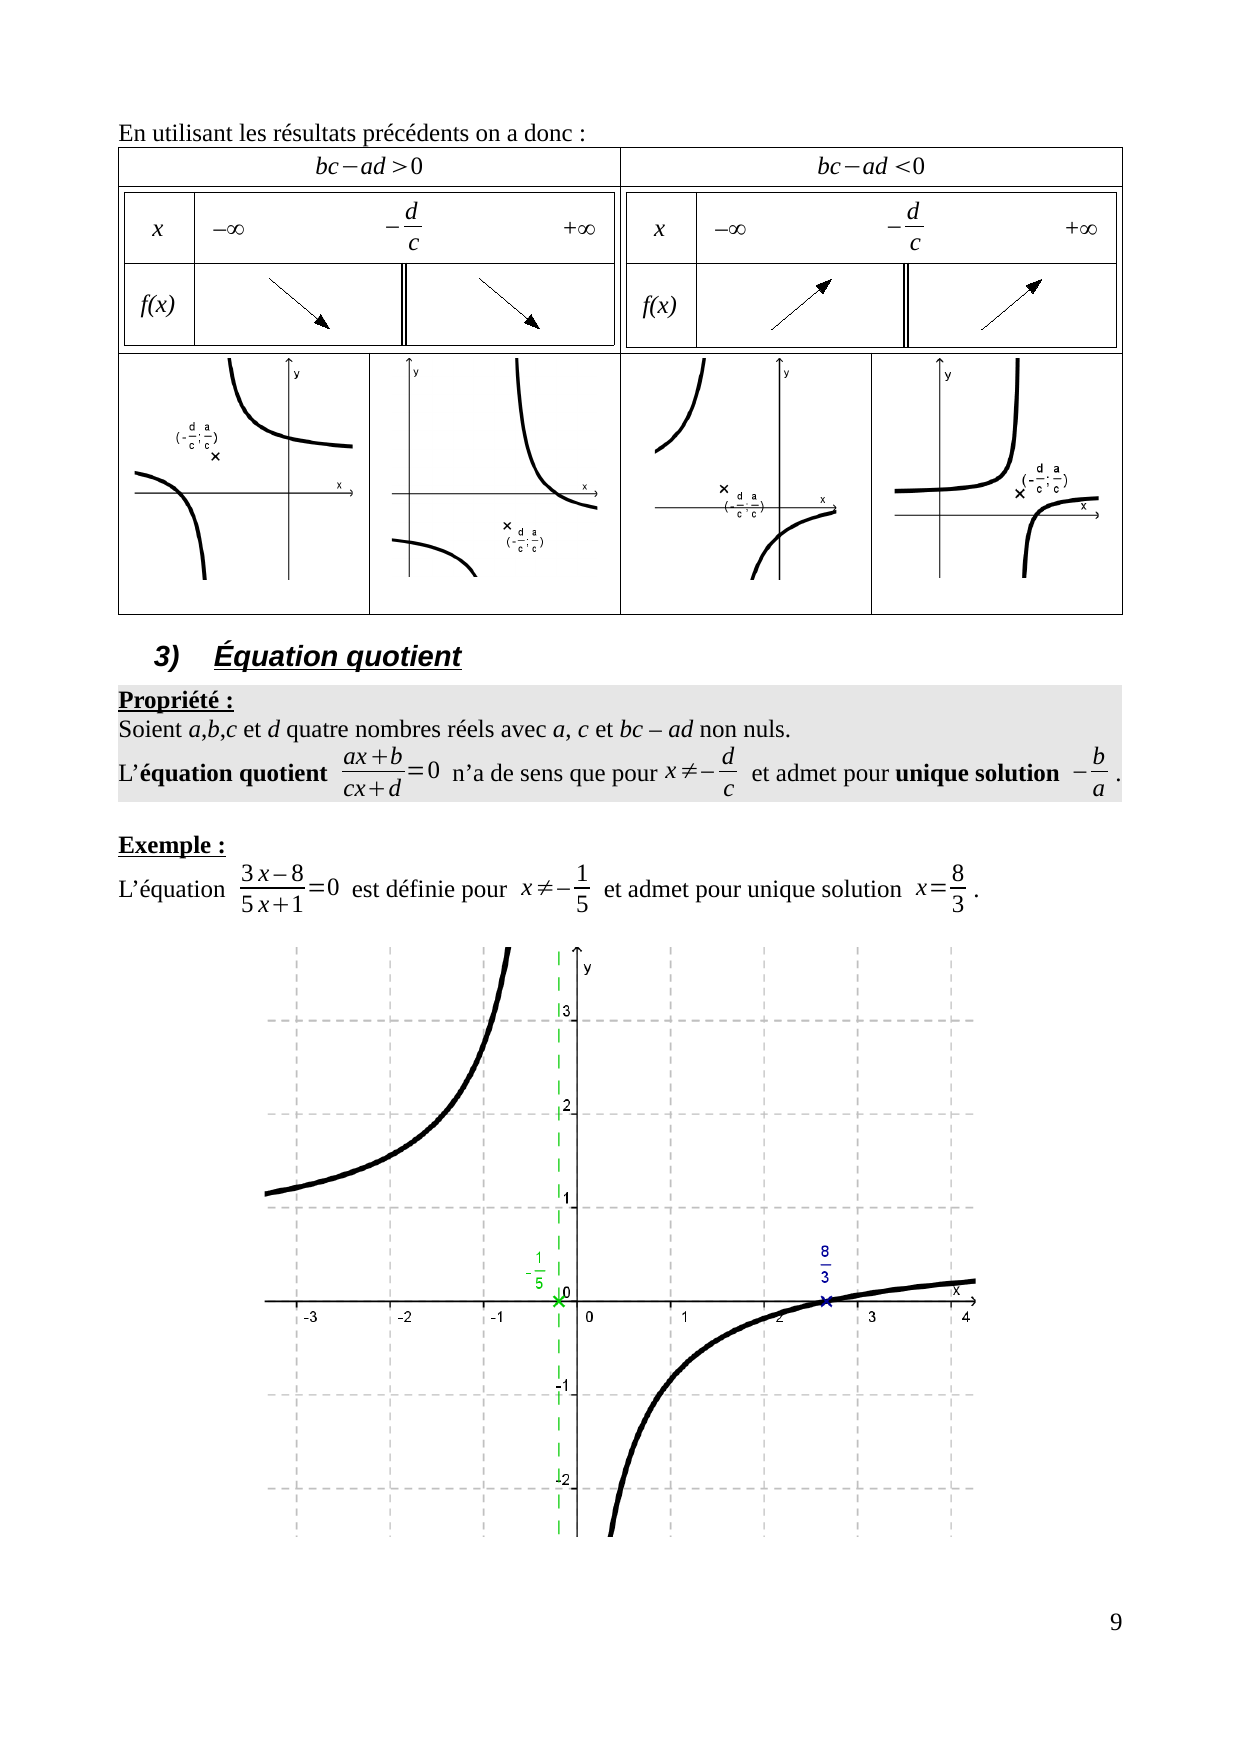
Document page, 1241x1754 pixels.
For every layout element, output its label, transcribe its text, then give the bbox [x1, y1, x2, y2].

table_cell [621, 354, 871, 614]
text En utilisant les résultats précédents on a donc : [118, 118, 1122, 147]
table_cell [766, 264, 836, 347]
table_cell [976, 264, 1046, 347]
table_cell [872, 354, 1122, 614]
table_cell [264, 264, 334, 345]
table_cell [1046, 264, 1116, 347]
table_header [766, 193, 836, 262]
table_header [119, 148, 620, 186]
table_header –∞ [697, 193, 766, 262]
text Propriété : [118, 685, 1122, 714]
text L’équation est définie pour et admet pour unique solution . [118, 859, 1122, 918]
table_cell [836, 264, 903, 347]
table_header [334, 193, 474, 262]
table_cell [119, 354, 369, 614]
table_header –∞ [195, 193, 264, 262]
table_header [621, 148, 1122, 186]
table_cell [474, 264, 544, 345]
table_cell f(x) [627, 264, 696, 347]
table_header [264, 193, 334, 262]
table_cell [119, 187, 620, 352]
table_header [976, 193, 1046, 262]
table_cell [697, 264, 766, 347]
text L’équation quotient n’a de sens que pour et admet pour unique solution . [118, 743, 1122, 802]
table_cell f(x) [125, 264, 194, 345]
text Soient a,b,c et d quatre nombres réels avec a, c et bc – ad non nuls. [118, 714, 1122, 743]
table_header [474, 193, 544, 262]
table_header x [627, 193, 696, 262]
table_cell [195, 264, 264, 345]
subtitle Équation quotient [153, 639, 1122, 673]
table_header [836, 193, 976, 262]
table_cell [621, 187, 1122, 352]
table_cell [370, 354, 620, 614]
table_header +∞ [1046, 193, 1116, 262]
table_cell [334, 264, 401, 345]
table_cell [909, 264, 976, 347]
table_header +∞ [544, 193, 614, 262]
table_cell [544, 264, 614, 345]
text Exemple : [118, 831, 1122, 859]
table_header x [125, 193, 194, 262]
table_cell [407, 264, 474, 345]
